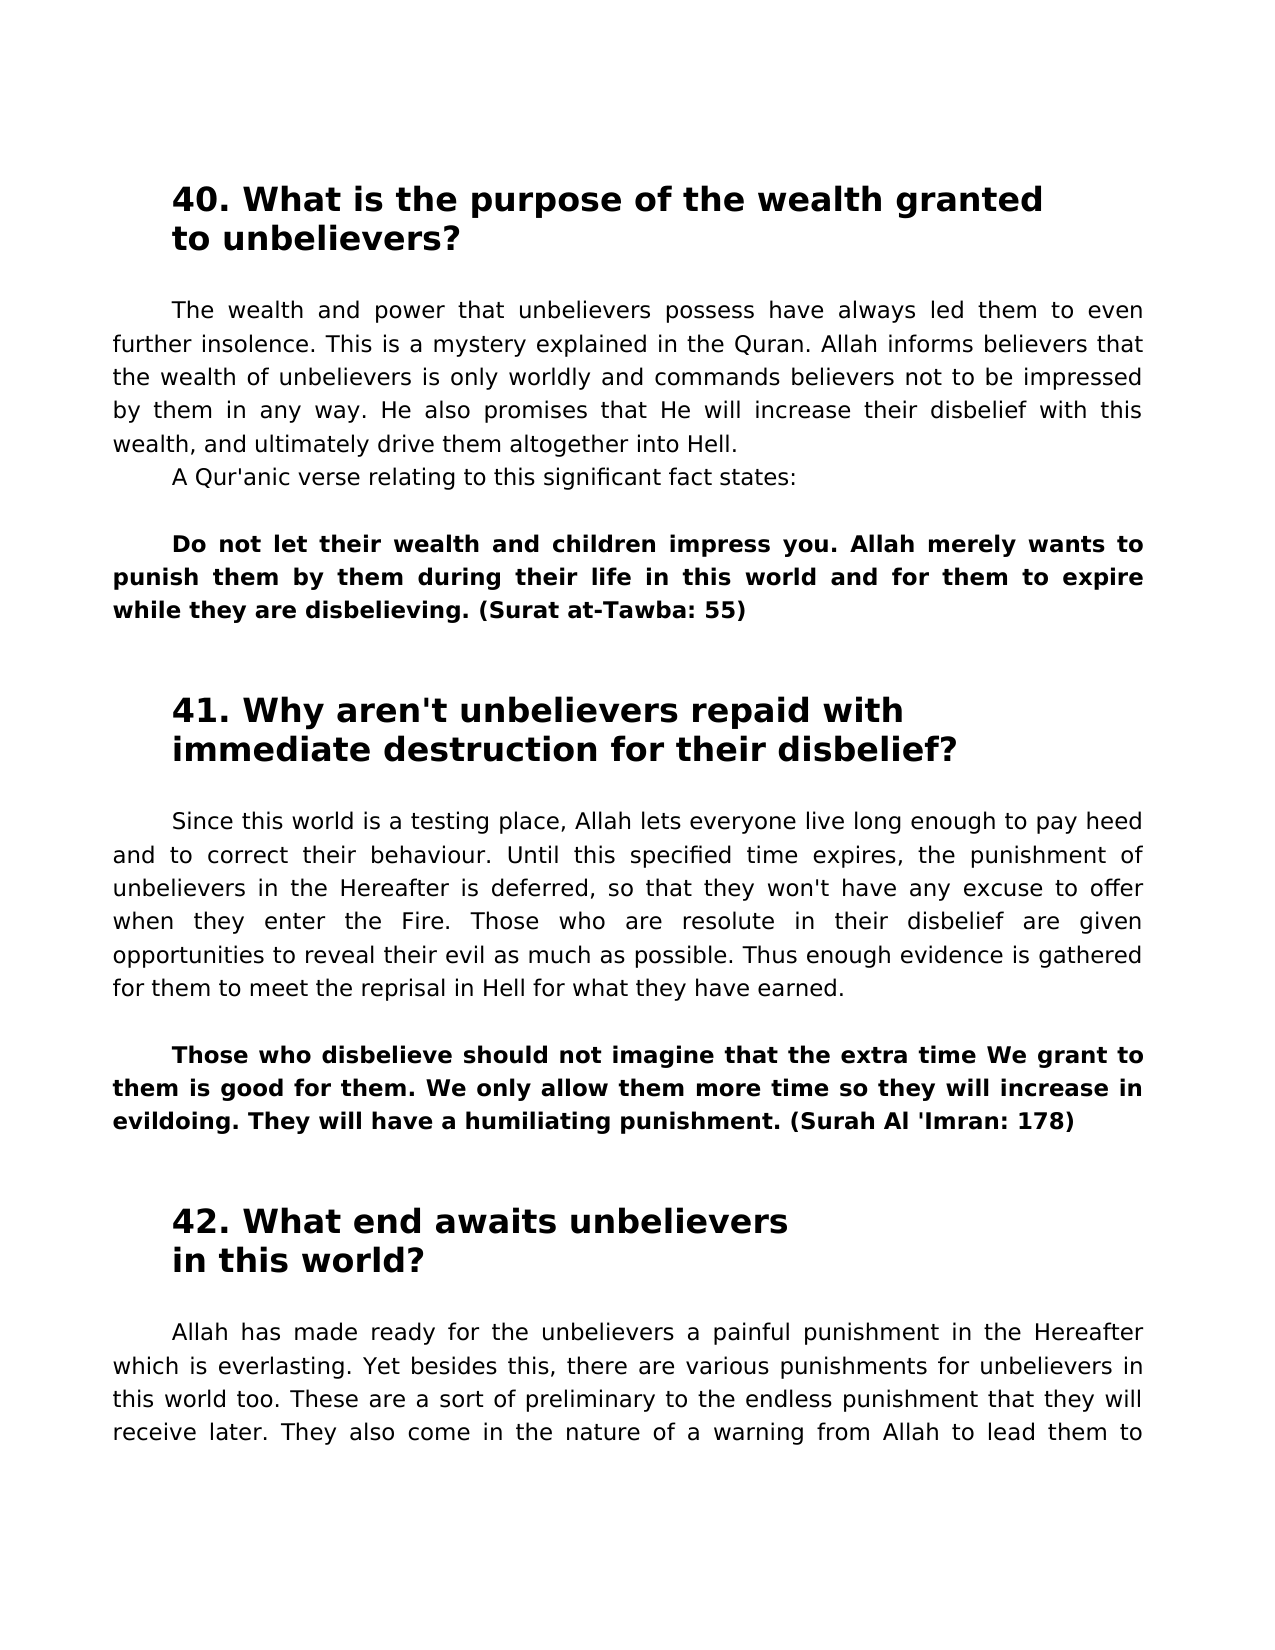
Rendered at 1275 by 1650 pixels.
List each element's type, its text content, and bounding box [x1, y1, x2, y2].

text immediate destruction for their disbelief? [112, 731, 1145, 770]
text in this world? [112, 1242, 1145, 1281]
text Since this world is a testing place, Allah lets everyone live long enough to pay heed and to correct their behaviour. Until this specified time expires, the punishment of unbelievers in the Hereafter is deferred, so that they won't have any excuse to offer when they enter the Fire. Those who are resolute in their disbelief are given opportunities to reveal their evil as much as possible. Thus enough evidence is gathered for them to meet the reprisal in Hell for what they have earned. [112, 803, 1145, 1003]
text A Qur'anic verse relating to this significant fact states: [112, 459, 1145, 492]
text Allah has made ready for the unbelievers a painful punishment in the Hereafter which is everlasting. Yet besides this, there are various punishments for unbelievers in this world too. These are a sort of preliminary to the endless punishment that they will receive later. They also come in the nature of a warning from Allah to lead them to [112, 1314, 1145, 1447]
text Do not let their wealth and children impress you. Allah merely wants to punish them by them during their life in this world and for them to expire while they are disbelieving. (Surat at-Tawba: 55) [112, 525, 1145, 625]
text The wealth and power that unbelievers possess have always led them to even further insolence. This is a mystery explained in the Quran. Allah informs believers that the wealth of unbelievers is only worldly and commands believers not to be impressed by them in any way. He also promises that He will increase their disbelief with this wealth, and ultimately drive them altogether into Hell. [112, 292, 1145, 459]
text to unbelievers? [112, 220, 1145, 259]
text 41. Why aren't unbelievers repaid with [112, 692, 1145, 731]
text 42. What end awaits unbelievers [112, 1203, 1145, 1242]
text Those who disbelieve should not imagine that the extra time We grant to them is good for them. We only allow them more time so they will increase in evildoing. They will have a humiliating punishment. (Surah Al 'Imran: 178) [112, 1036, 1145, 1136]
text 40. What is the purpose of the wealth granted [112, 181, 1145, 220]
